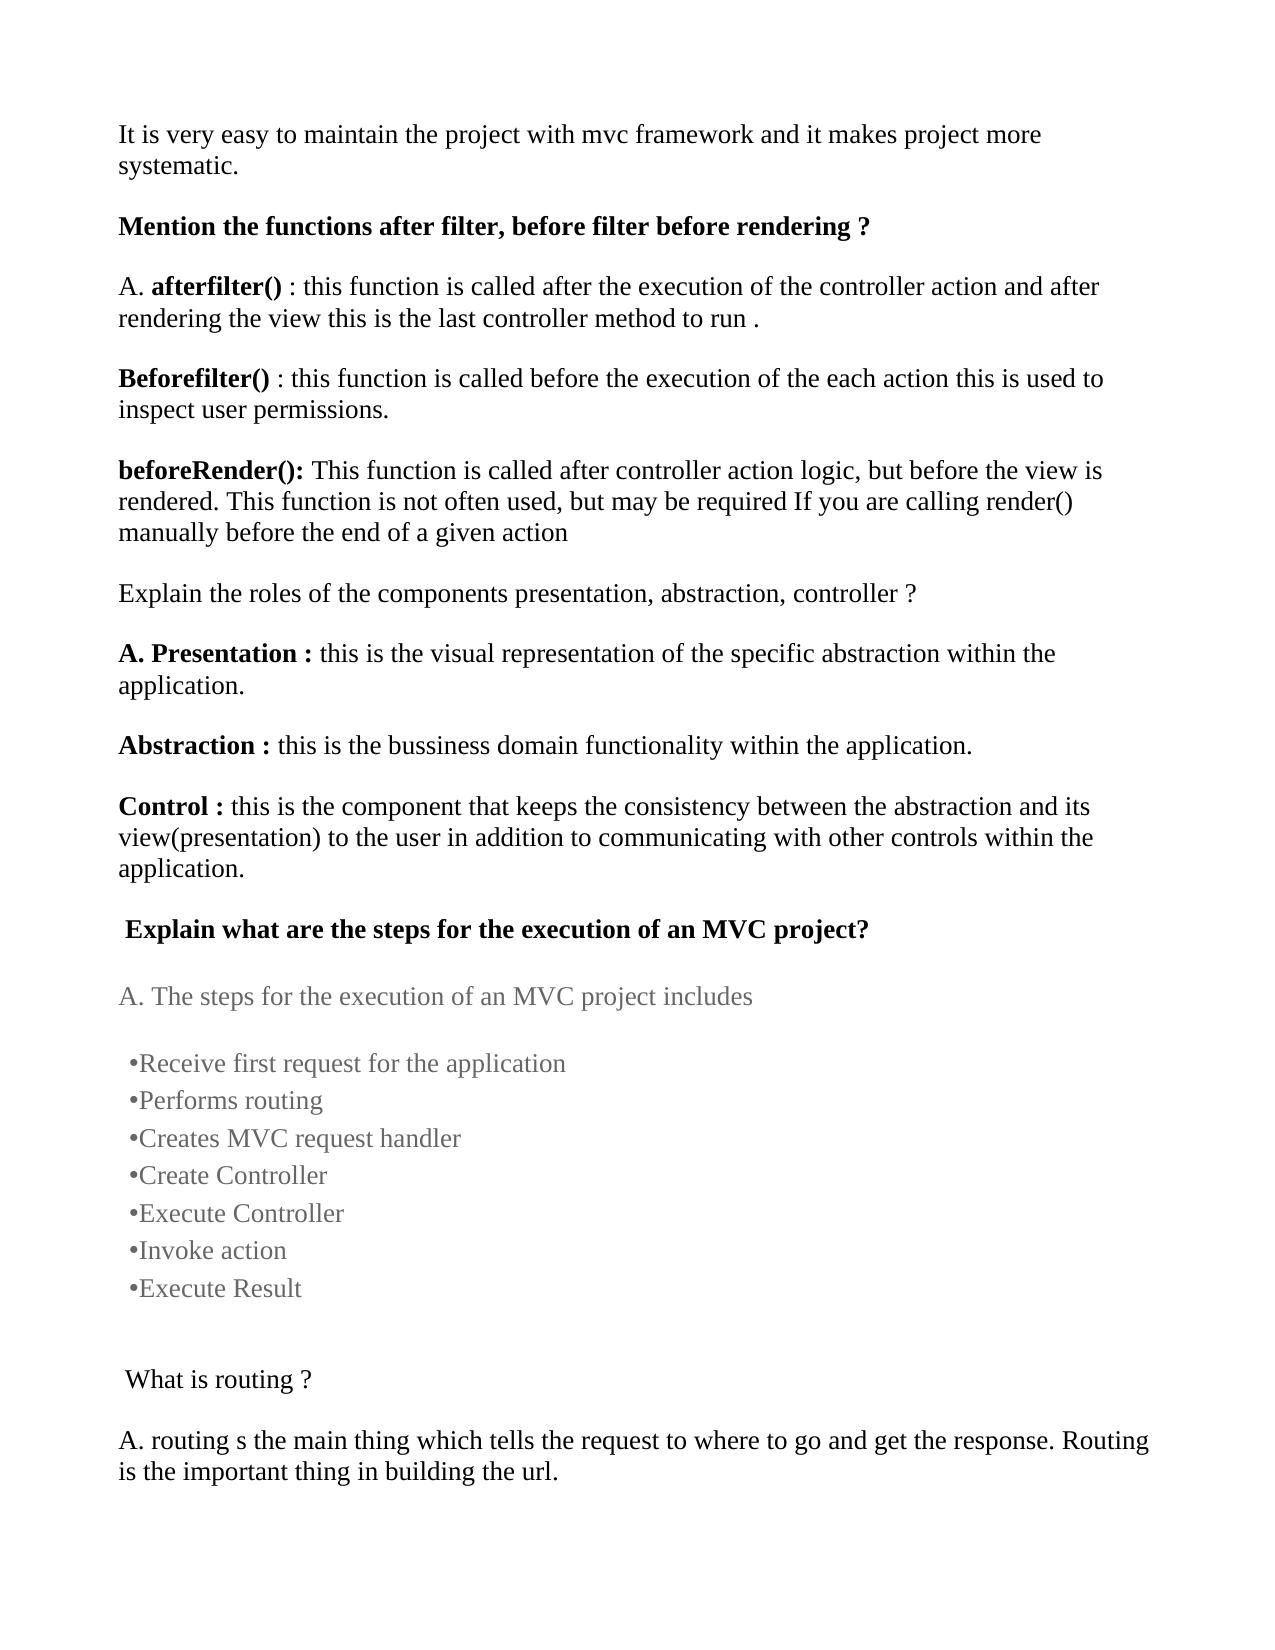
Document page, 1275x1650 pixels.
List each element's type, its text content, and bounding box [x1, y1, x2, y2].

text Control : this is the component that keeps the consistency between the abstraction and its view(presentation) to the user in addition to communicating with other controls within the application. [118, 790, 1157, 883]
text Mention the functions after filter, before filter before rendering ? [118, 210, 1157, 241]
text beforeRender(): This function is called after controller action logic, but before the view is rendered. This function is not often used, but may be required If you are calling render() manually before the end of a given action [118, 454, 1157, 547]
list Execute Result [118, 1266, 1157, 1303]
list Invoke action [118, 1228, 1157, 1266]
text A. The steps for the execution of an MVC project includes [118, 973, 1157, 1011]
list Execute Controller [118, 1191, 1157, 1228]
list Creates MVC request handler [118, 1116, 1157, 1153]
list Performs routing [118, 1078, 1157, 1116]
text A. afterfilter() : this function is called after the execution of the controller action and after rendering the view this is the last controller method to run . [118, 271, 1157, 333]
list Create Controller [118, 1153, 1157, 1191]
text It is very easy to maintain the project with mvc framework and it makes project more systematic. [118, 118, 1157, 180]
list Receive first request for the application [118, 1041, 1157, 1078]
text A. Presentation : this is the visual representation of the specific abstraction within the application. [118, 638, 1157, 700]
text Explain the roles of the components presentation, abstraction, controller ? [118, 577, 1157, 608]
text Beforefilter() : this function is called before the execution of the each action this is used to inspect user permissions. [118, 362, 1157, 424]
text Explain what are the steps for the execution of an MVC project? [118, 913, 1157, 944]
text Abstraction : this is the bussiness domain functionality within the application. [118, 729, 1157, 761]
text What is routing ? [118, 1364, 1157, 1395]
text A. routing s the main thing which tells the request to where to go and get the response. Routing is the important thing in building the url. [118, 1424, 1157, 1487]
